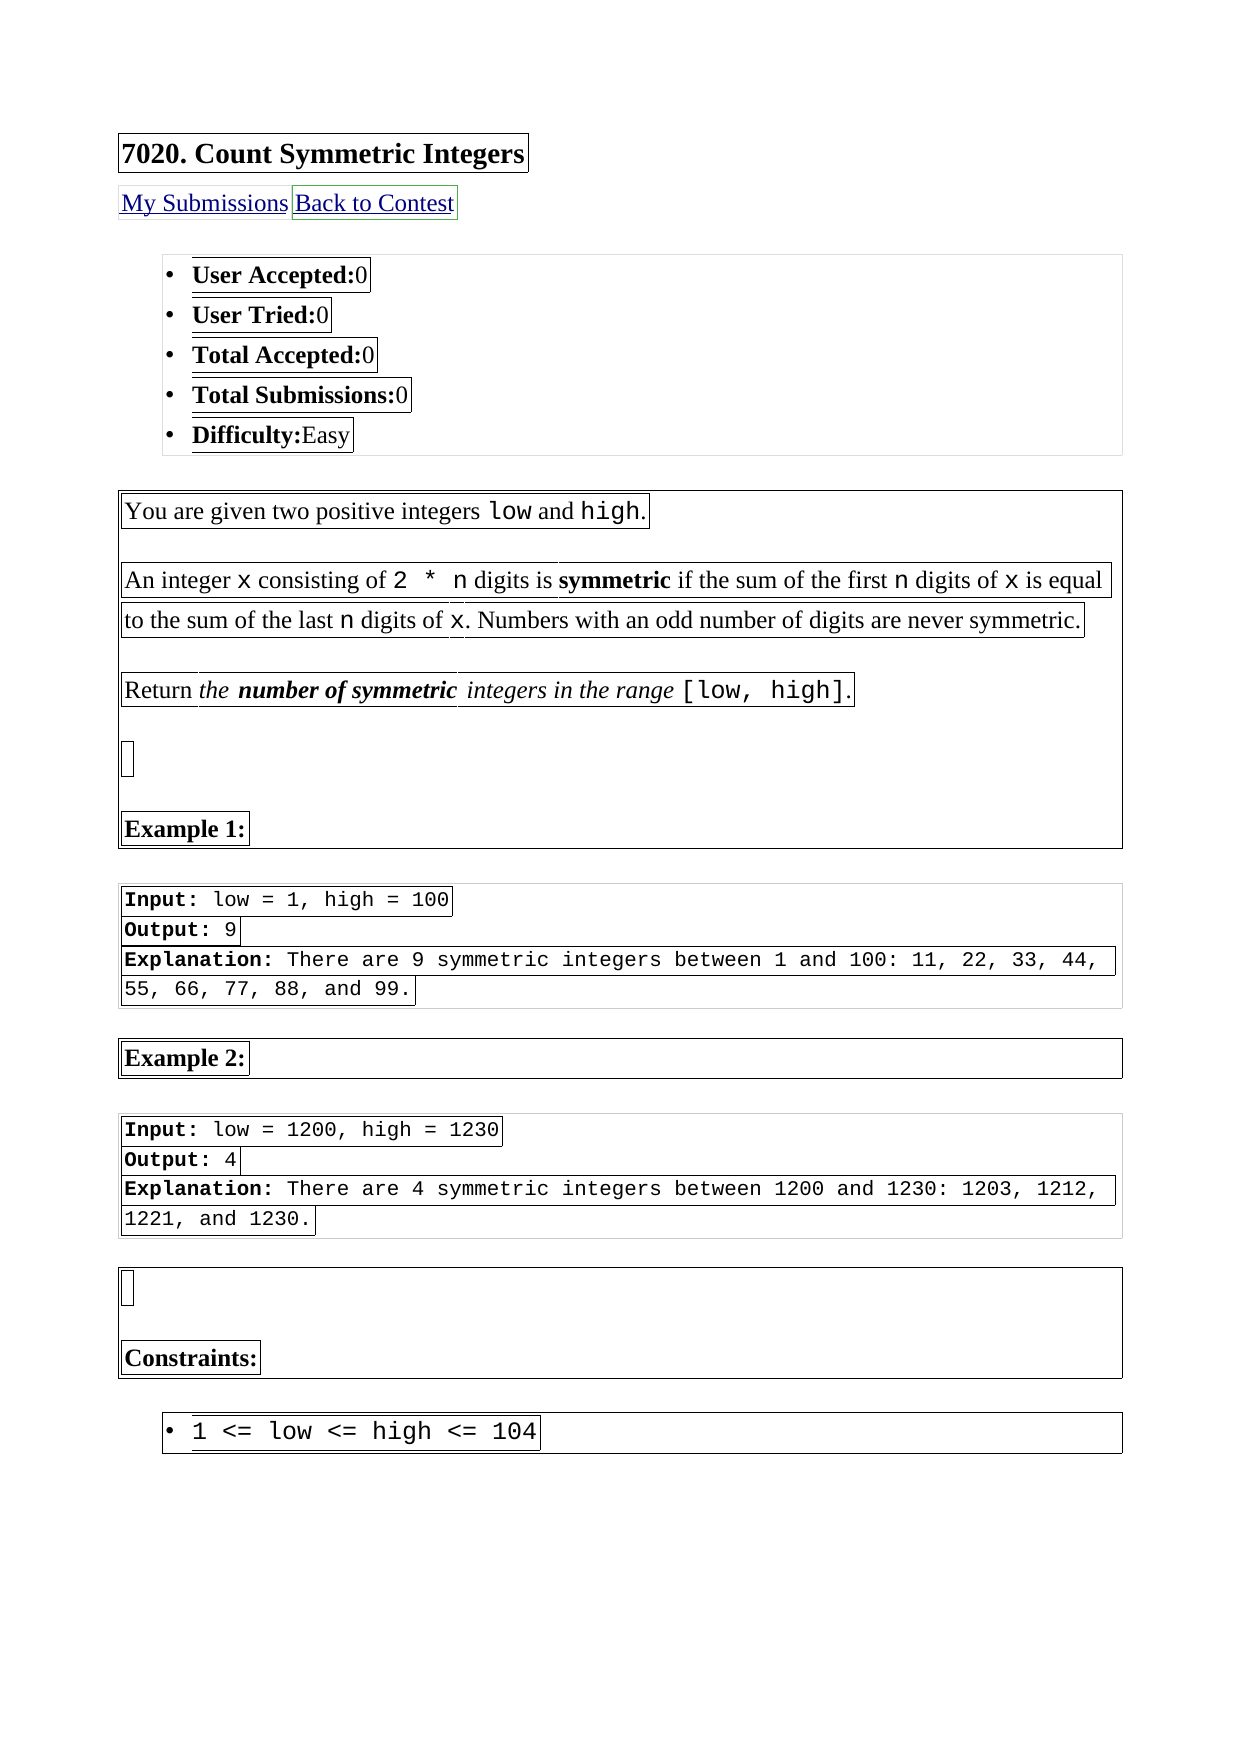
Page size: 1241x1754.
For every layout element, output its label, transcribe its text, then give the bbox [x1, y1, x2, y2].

text Explanation: There are 4 symmetric integers between 1200 and 1230: 1203, 1212, 1221, and 1230. [119, 1172, 1122, 1238]
subtitle 7020. Count Symmetric Integers [119, 134, 528, 172]
list Difficulty:Easy [163, 414, 1122, 455]
text Constraints: [119, 1337, 1122, 1378]
text My Submissions [119, 186, 291, 219]
text You are given two positive integers low and high. [119, 491, 1122, 528]
text Output: 9 [122, 917, 240, 943]
text Back to Contest [293, 186, 457, 219]
text [458, 185, 1122, 219]
text [241, 1143, 1122, 1172]
subtitle [529, 133, 1122, 172]
list Total Submissions:0 [163, 374, 1122, 412]
text Input: low = 1200, high = 1230 [119, 1114, 1122, 1143]
list 1 <= low <= high <= 104 [163, 1413, 1122, 1453]
list User Tried:0 [163, 294, 1122, 332]
text Example 2: [119, 1039, 1122, 1078]
text Input: low = 1, high = 100 [119, 884, 1122, 913]
text Output: 4 [122, 1147, 240, 1172]
list User Accepted:0 [163, 255, 1122, 292]
text Explanation: There are 9 symmetric integers between 1 and 100: 11, 22, 33, 44, 55, 66, 77, 88, and 99. [119, 943, 1122, 1008]
text Return the number of symmetric integers in the range [low, high]. [119, 669, 1122, 707]
list Total Accepted:0 [163, 334, 1122, 372]
text An integer x consisting of 2 * n digits is symmetric if the sum of the first n digits of x is equal to the sum of the last n digits of x. Numbers with an odd number of digits are never symmetric. [119, 559, 1122, 637]
text Example 1: [119, 808, 1122, 848]
text [241, 913, 1122, 943]
